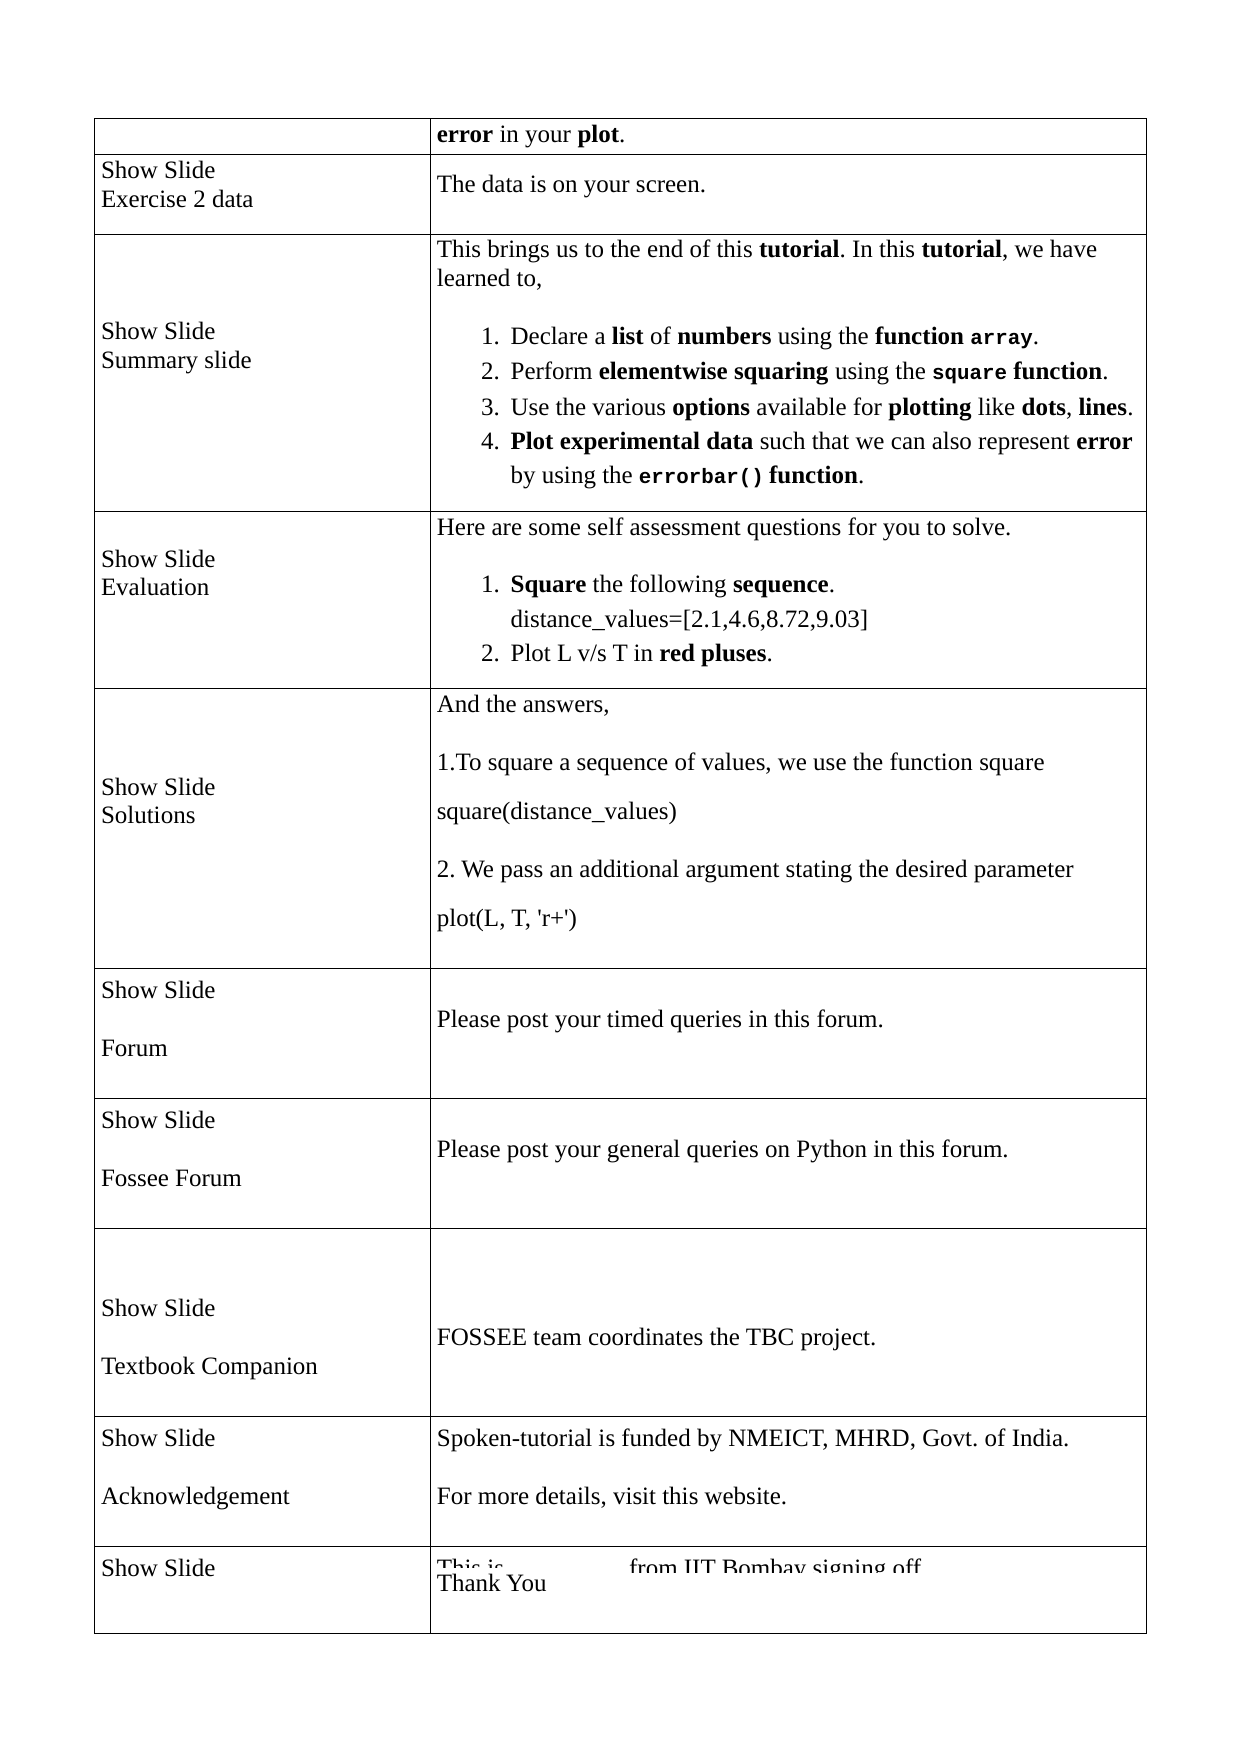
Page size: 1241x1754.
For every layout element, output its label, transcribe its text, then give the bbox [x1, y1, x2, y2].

table_cell FOSSEE team coordinates the TBC project. [431, 1229, 1146, 1416]
table_cell Show Slide [95, 1547, 430, 1633]
table_cell Show Slide Acknowledgement [95, 1417, 430, 1546]
table_cell Show Slide Summary slide [95, 235, 430, 511]
table_cell Here are some self assessment questions for you to solve. Square the following sequence. distance_values=[2.1,4.6,8.72,9.03] Plot L v/s T in red pluses. [431, 512, 1146, 688]
table_cell Please post your timed queries in this forum. [431, 969, 1146, 1097]
table_cell Show Slide Evaluation [95, 512, 430, 688]
table_cell This is _________ from IIT Bombay signing off. Thank You [431, 1547, 1146, 1633]
table_cell Spoken-tutorial is funded by NMEICT, MHRD, Govt. of India. For more details, visit this website. [431, 1417, 1146, 1546]
table_cell Show Slide Exercise 2 data [95, 155, 430, 233]
table_cell Show Slide Textbook Companion [95, 1229, 430, 1416]
table_cell error in your plot. [431, 119, 1146, 154]
table_cell This brings us to the end of this tutorial. In this tutorial, we have learned to, Declare a list of numbers using the function array. Perform elementwise squaring using the square function. Use the various options available for plotting like dots, lines. Plot experimental data such that we can also represent error by using the errorbar() function. [431, 235, 1146, 511]
table_cell And the answers, 1.To square a sequence of values, we use the function square square(distance_values) 2. We pass an additional argument stating the desired parameter plot(L, T, 'r+') [431, 689, 1146, 967]
table_cell Show Slide Solutions [95, 689, 430, 967]
table_cell Show Slide Forum [95, 969, 430, 1097]
table_cell Please post your general queries on Python in this forum. [431, 1099, 1146, 1227]
table_cell Show Slide Fossee Forum [95, 1099, 430, 1227]
table_cell The data is on your screen. [431, 155, 1146, 233]
table_cell [95, 119, 430, 154]
